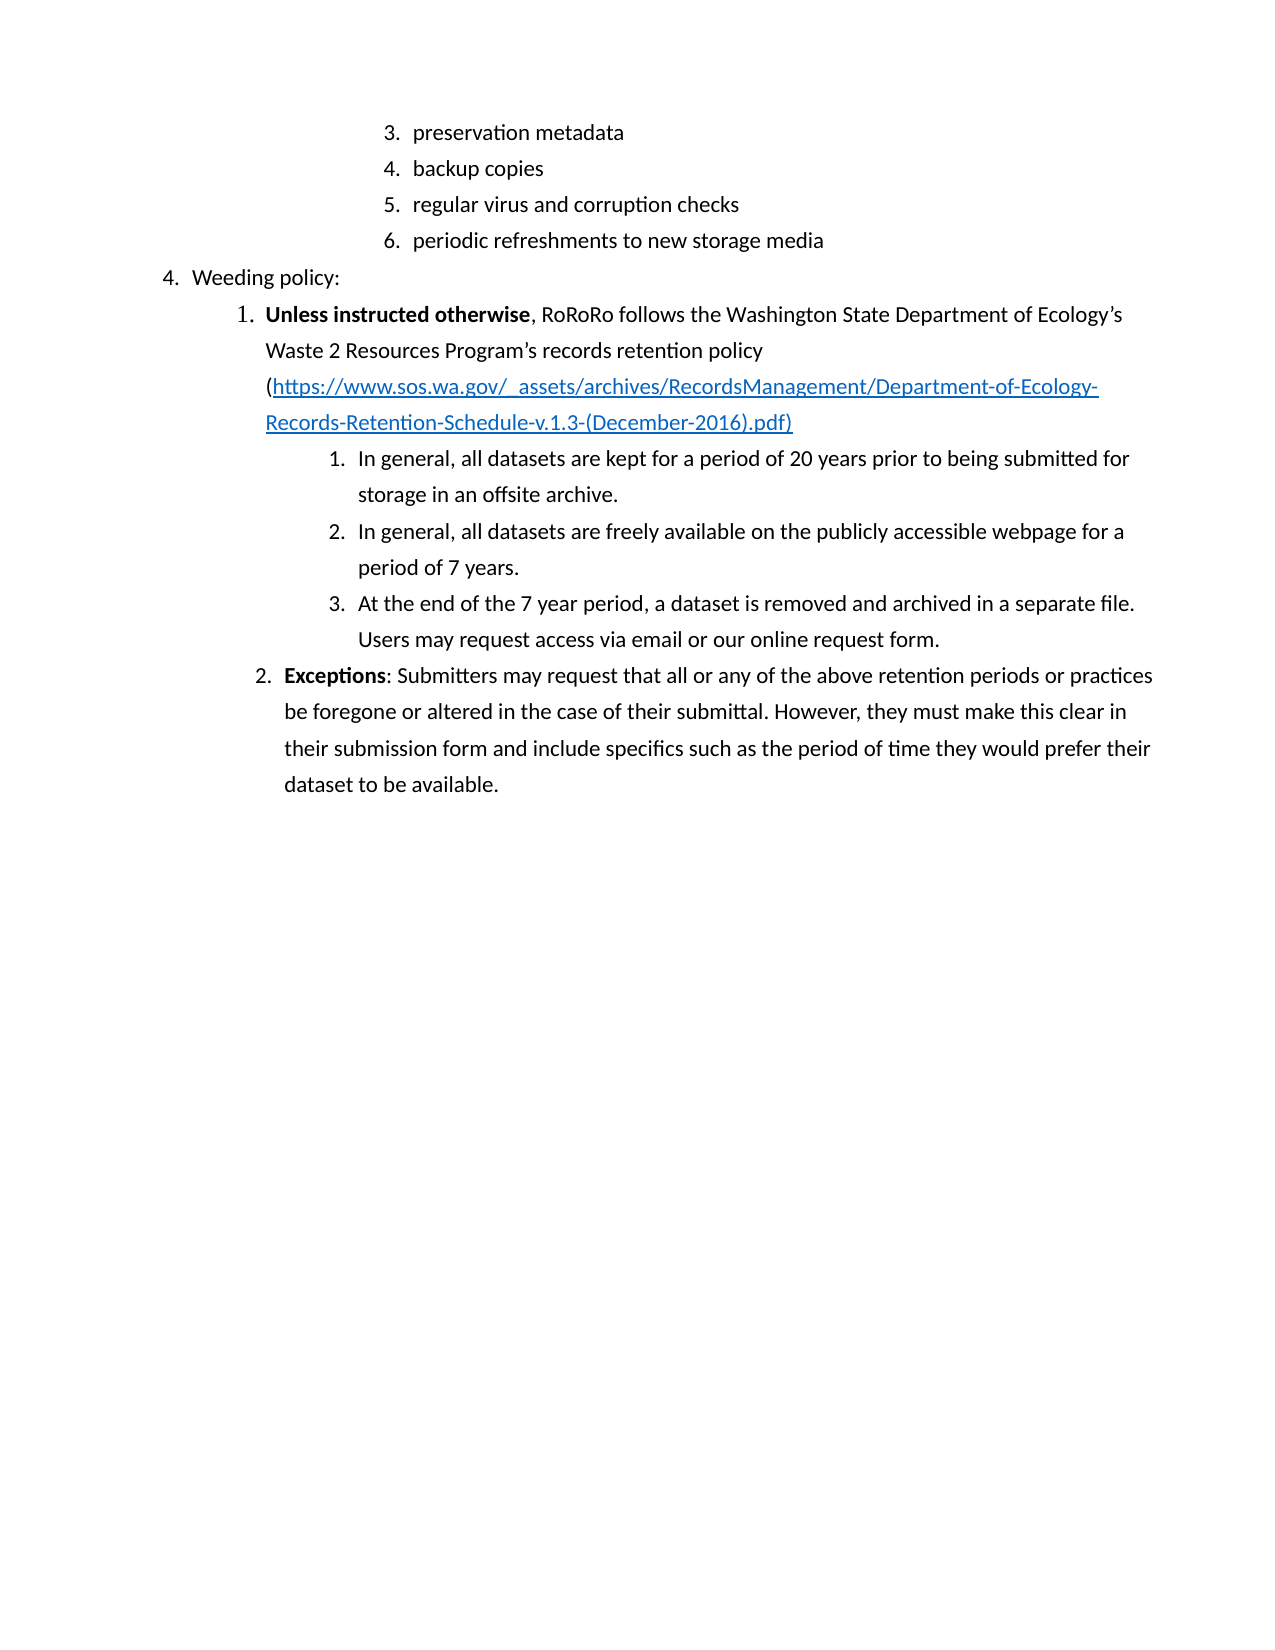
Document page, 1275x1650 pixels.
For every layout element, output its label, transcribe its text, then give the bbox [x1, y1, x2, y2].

list preservation metadata [383, 118, 1157, 146]
list In general, all datasets are kept for a period of 20 years prior to being submitted for storage in an offsite archive. [328, 444, 1157, 509]
list At the end of the 7 year period, a dataset is removed and archived in a separate file. Users may request access via email or our online request form. [328, 589, 1157, 653]
list Unless instructed otherwise, RoRoRo follows the Washington State Department of Ecology’s Waste 2 Resources Program’s records retention policy (https://www.sos.wa.gov/_assets/archives/RecordsManagement/Department-of-Ecology-Records-Retention-Schedule-v.1.3-(December-2016).pdf) [236, 299, 1157, 436]
list In general, all datasets are freely available on the publicly accessible webpage for a period of 7 years. [328, 517, 1157, 581]
list backup copies [383, 154, 1157, 182]
list Weeding policy: [162, 263, 1157, 291]
list regular virus and corruption checks [383, 190, 1157, 218]
list periodic refreshments to new storage media [383, 227, 1157, 254]
list Exceptions: Submitters may request that all or any of the above retention periods or practices be foregone or altered in the case of their submittal. However, they must make this clear in their submission form and include specifics such as the period of time they would prefer their dataset to be available. [255, 661, 1157, 798]
